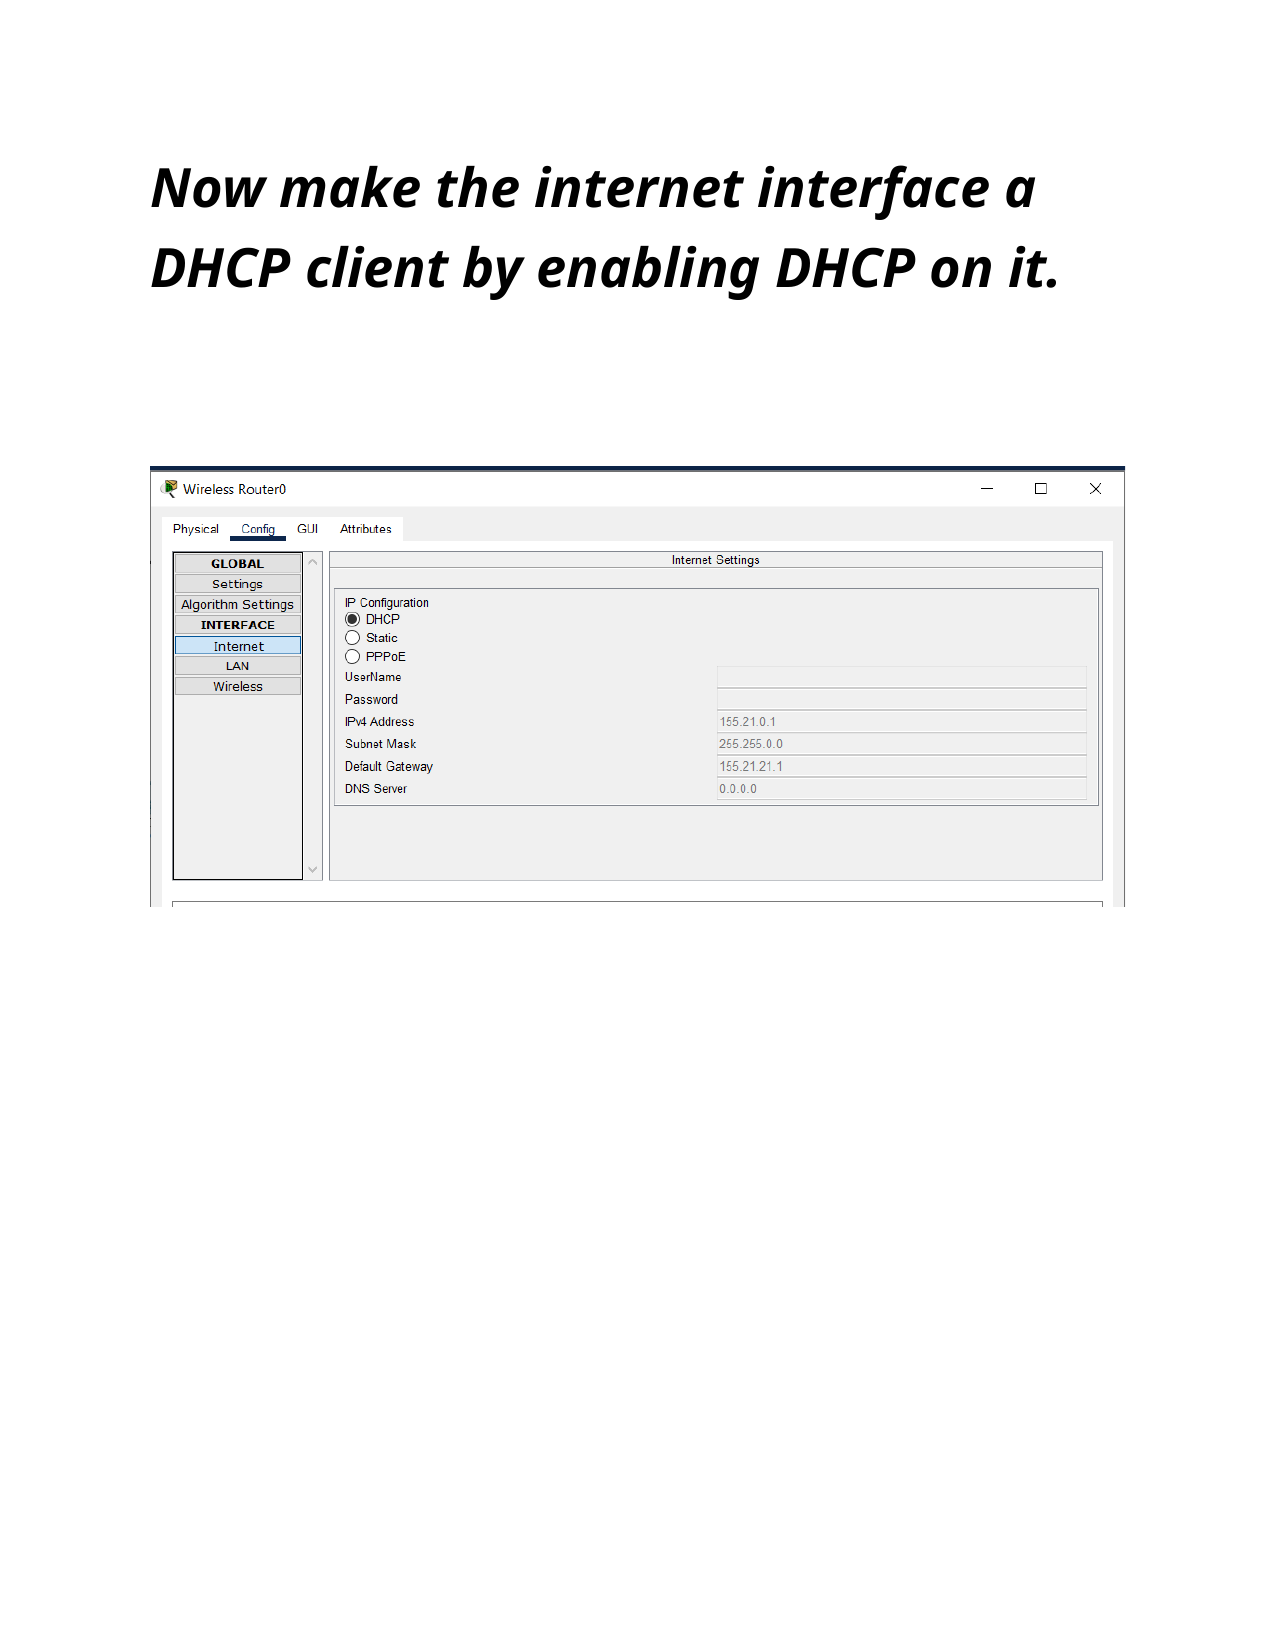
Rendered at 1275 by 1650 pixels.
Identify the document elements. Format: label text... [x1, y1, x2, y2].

text Now make the internet interface a DHCP client by enabling DHCP on it. [150, 150, 1125, 303]
picture [150, 466, 1125, 907]
